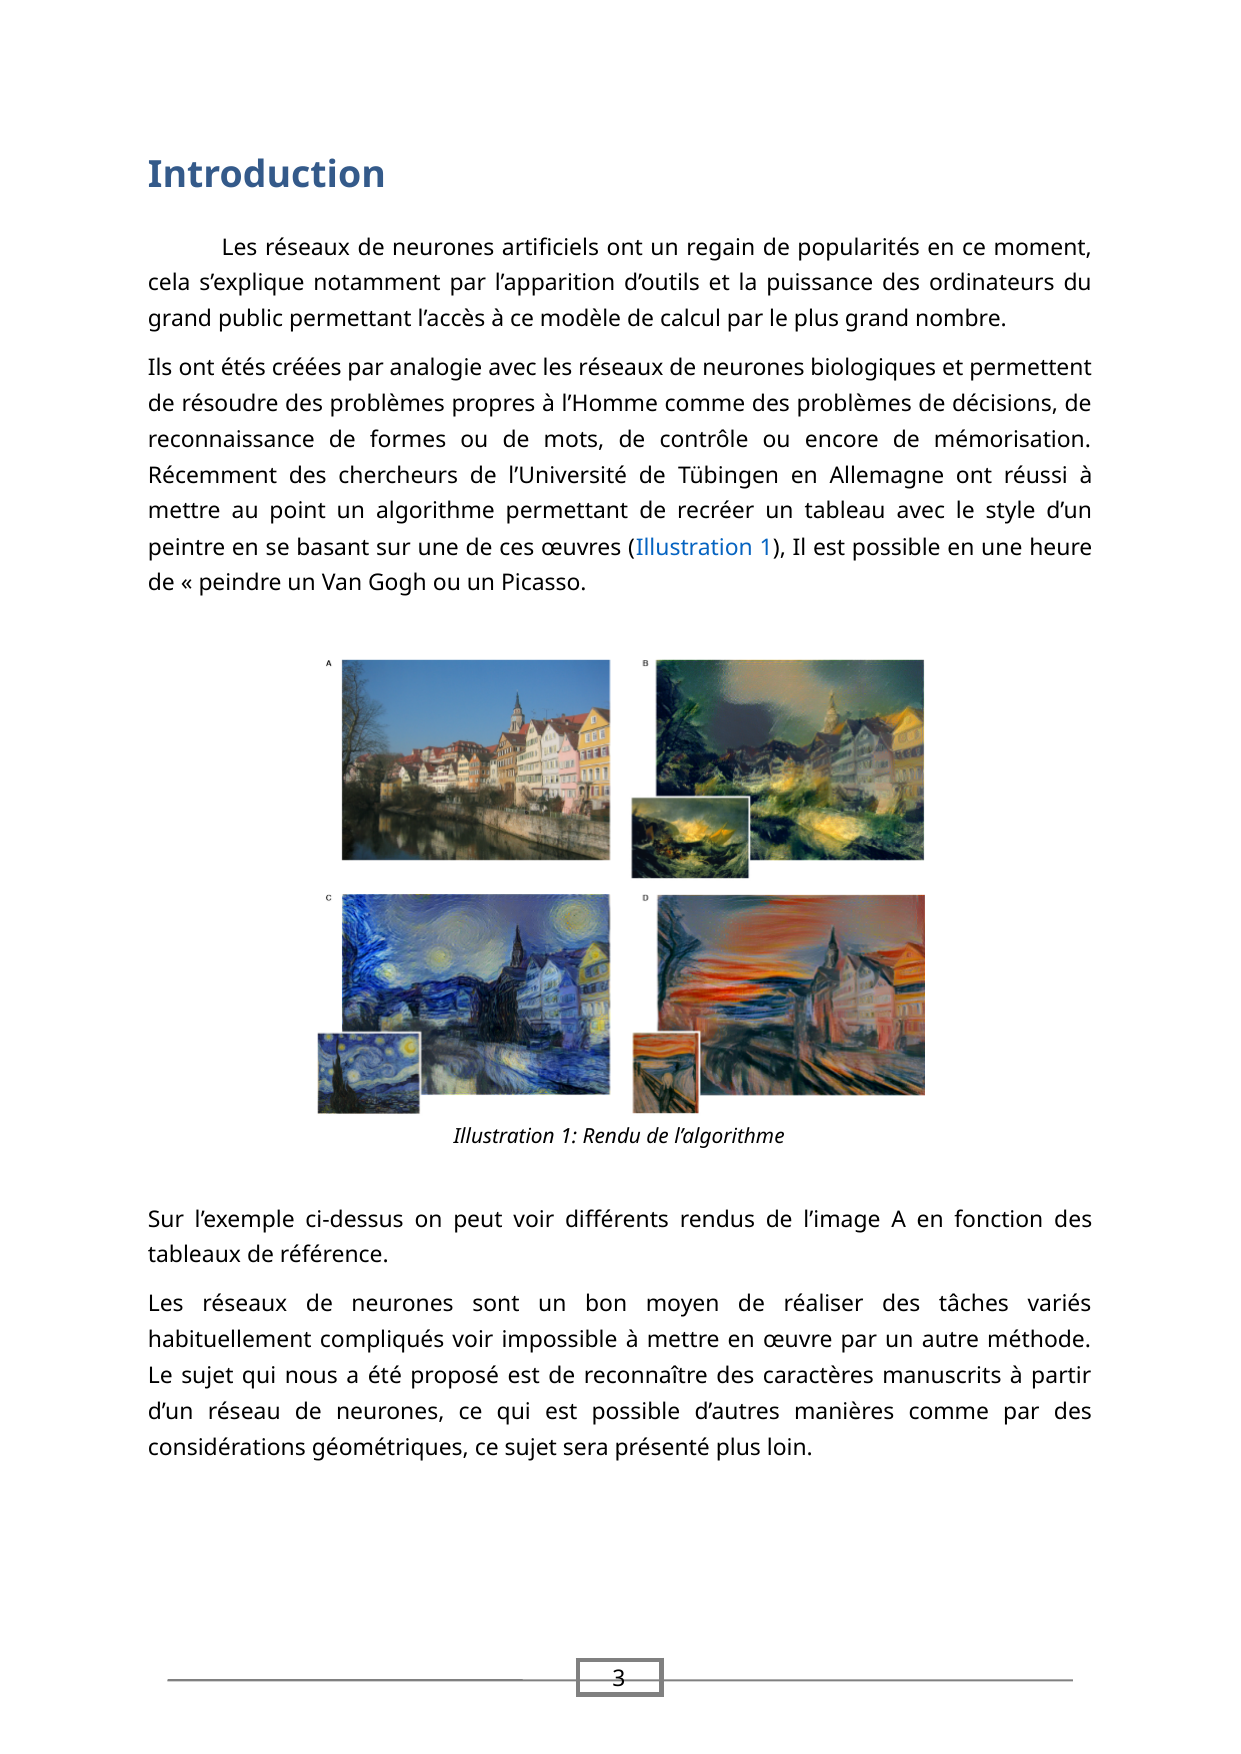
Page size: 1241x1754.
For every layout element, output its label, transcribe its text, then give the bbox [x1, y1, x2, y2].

subtitle Introduction [148, 148, 1093, 199]
text Ils ont étés créées par analogie avec les réseaux de neurones biologiques et permettent de résoudre des problèmes propres à l’Homme comme des problèmes de décisions, de reconnaissance de formes ou de mots, de contrôle ou encore de mémorisation. Récemment des chercheurs de l’Université de Tübingen en Allemagne ont réussi à mettre au point un algorithme permettant de recréer un tableau avec le style d’un peintre en se basant sur une de ces œuvres (Illustration 1), Il est possible en une heure de « peindre un Van Gogh ou un Picasso. [148, 351, 1093, 598]
text Les réseaux de neurones artificiels ont un regain de popularités en ce moment, cela s’explique notamment par l’apparition d’outils et la puissance des ordinateurs du grand public permettant l’accès à ce modèle de calcul par le plus grand nombre. [148, 230, 1093, 333]
text Les réseaux de neurones sont un bon moyen de réaliser des tâches variés habituellement compliqués voir impossible à mettre en œuvre par un autre méthode. Le sujet qui nous a été proposé est de reconnaître des caractères manuscrits à partir d’un réseau de neurones, ce qui est possible d’autres manières comme par des considérations géométriques, ce sujet sera présenté plus loin. [148, 1287, 1093, 1462]
picture [312, 655, 928, 1117]
text Sur l’exemple ci-dessus on peut voir différents rendus de l’image A en fonction des tableaux de référence. [148, 1202, 1093, 1270]
subtitle Illustration 1: Rendu de l’algorithme [312, 1117, 928, 1149]
